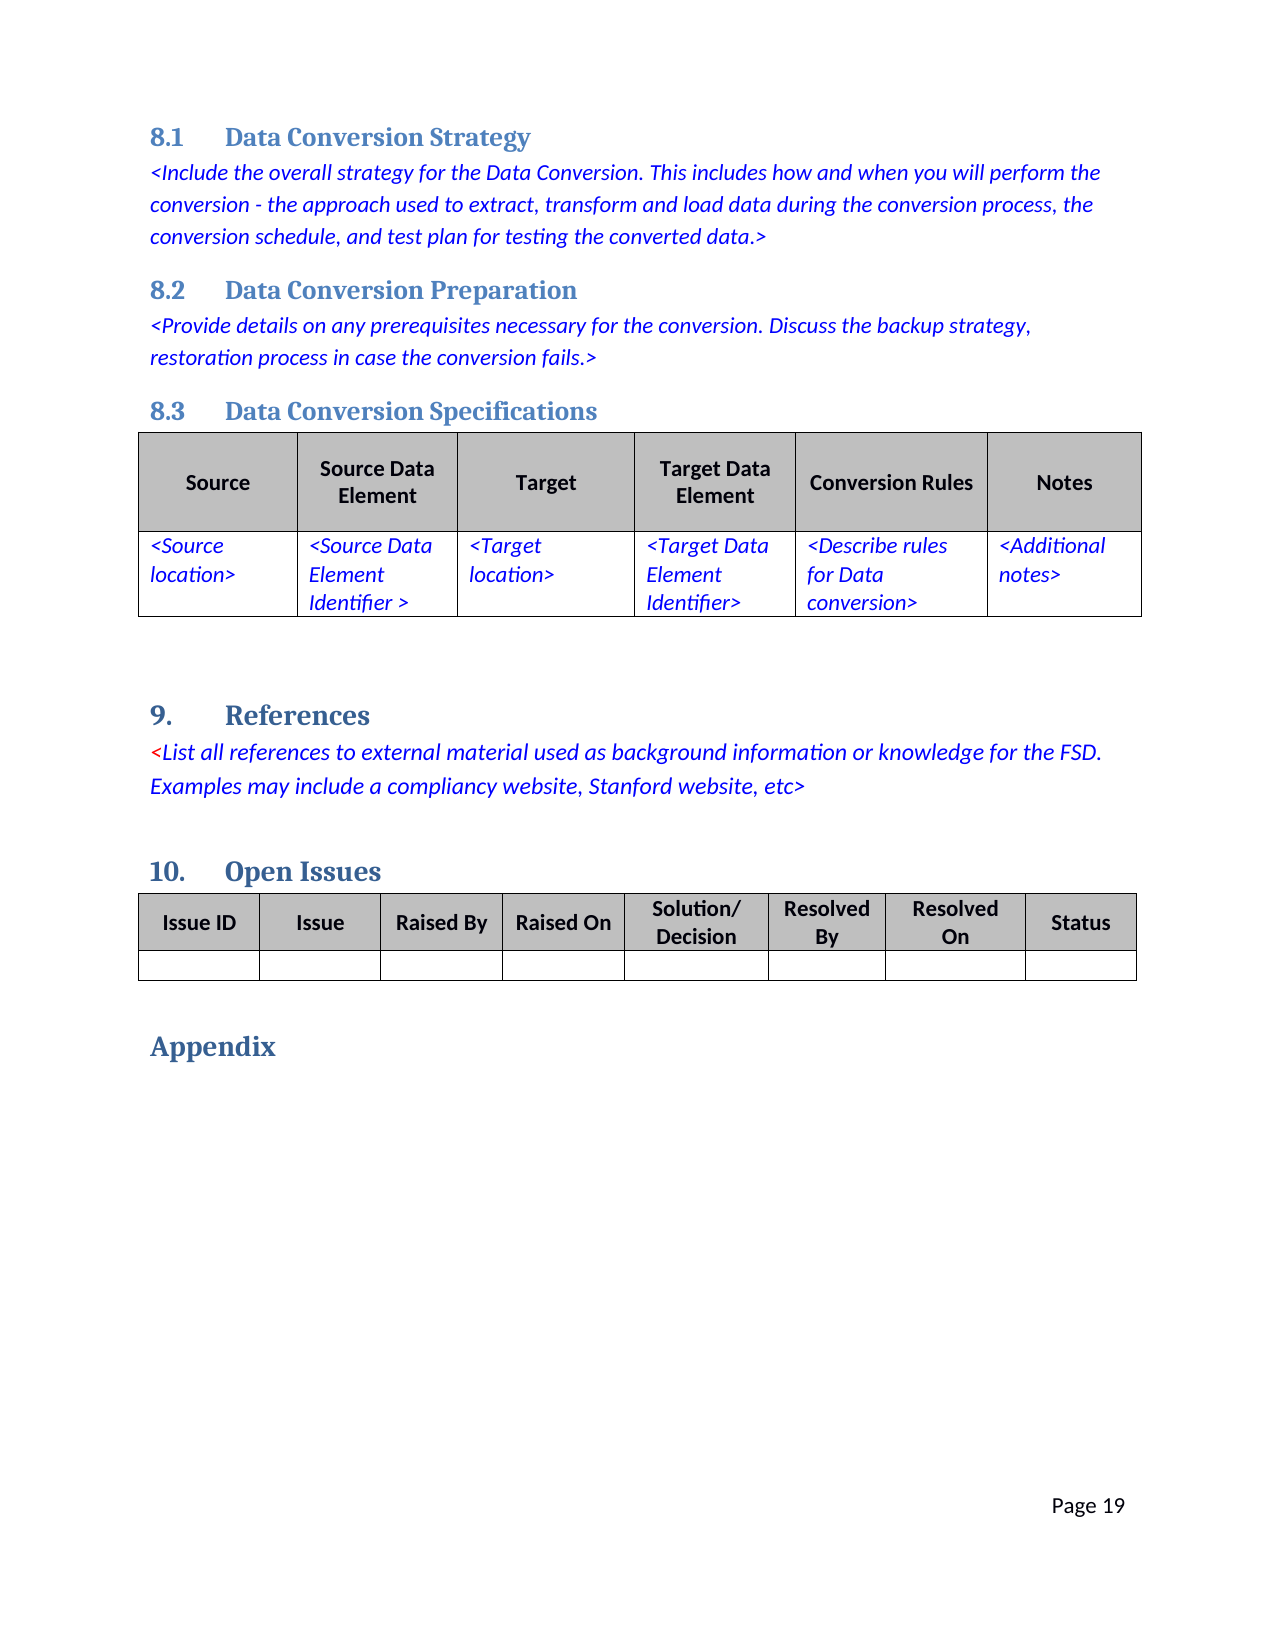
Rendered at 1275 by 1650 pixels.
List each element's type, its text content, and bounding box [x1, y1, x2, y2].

subtitle References [150, 699, 1125, 732]
table_cell <Source location> [139, 532, 297, 616]
table_cell [260, 951, 380, 979]
table_header Resolved On [886, 894, 1025, 950]
text <Provide details on any prerequisites necessary for the conversion. Discuss the backup strategy, restoration process in case the conversion fails.> [150, 311, 1125, 371]
table_header Issue [260, 894, 380, 950]
subtitle Appendix [150, 1031, 1125, 1064]
subtitle Open Issues [150, 855, 1125, 888]
table_header Notes [988, 433, 1141, 531]
table_cell <Additional notes> [988, 532, 1141, 616]
table_header Raised By [381, 894, 502, 950]
table_header Target Data Element [635, 433, 795, 531]
table_cell [769, 951, 885, 979]
table_cell <Target Data Element Identifier> [635, 532, 795, 616]
table_cell [139, 951, 259, 979]
table_cell [1026, 951, 1136, 979]
subtitle Data Conversion Specifications [150, 396, 1125, 427]
text <List all references to external material used as background information or knowledge for the FSD. Examples may include a compliancy website, Stanford website, etc> [150, 737, 1125, 800]
table_cell [381, 951, 502, 979]
subtitle Data Conversion Preparation [150, 275, 1125, 306]
table_cell [625, 951, 768, 979]
table_header Source Data Element [298, 433, 457, 531]
text <Include the overall strategy for the Data Conversion. This includes how and when you will perform the conversion - the approach used to extract, transform and load data during the conversion process, the conversion schedule, and test plan for testing the converted data.> [150, 158, 1125, 250]
table_header Source [139, 433, 297, 531]
table_header Conversion Rules [796, 433, 987, 531]
table_cell [886, 951, 1025, 979]
table_cell <Describe rules for Data conversion> [796, 532, 987, 616]
table_cell <Source Data Element Identifier > [298, 532, 457, 616]
table_header Resolved By [769, 894, 885, 950]
table_cell <Target location> [458, 532, 634, 616]
table_header Raised On [503, 894, 624, 950]
table_header Solution/ Decision [625, 894, 768, 950]
table_cell [503, 951, 624, 979]
table_header Status [1026, 894, 1136, 950]
subtitle Data Conversion Strategy [150, 122, 1125, 153]
table_header Target [458, 433, 634, 531]
table_header Issue ID [139, 894, 259, 950]
